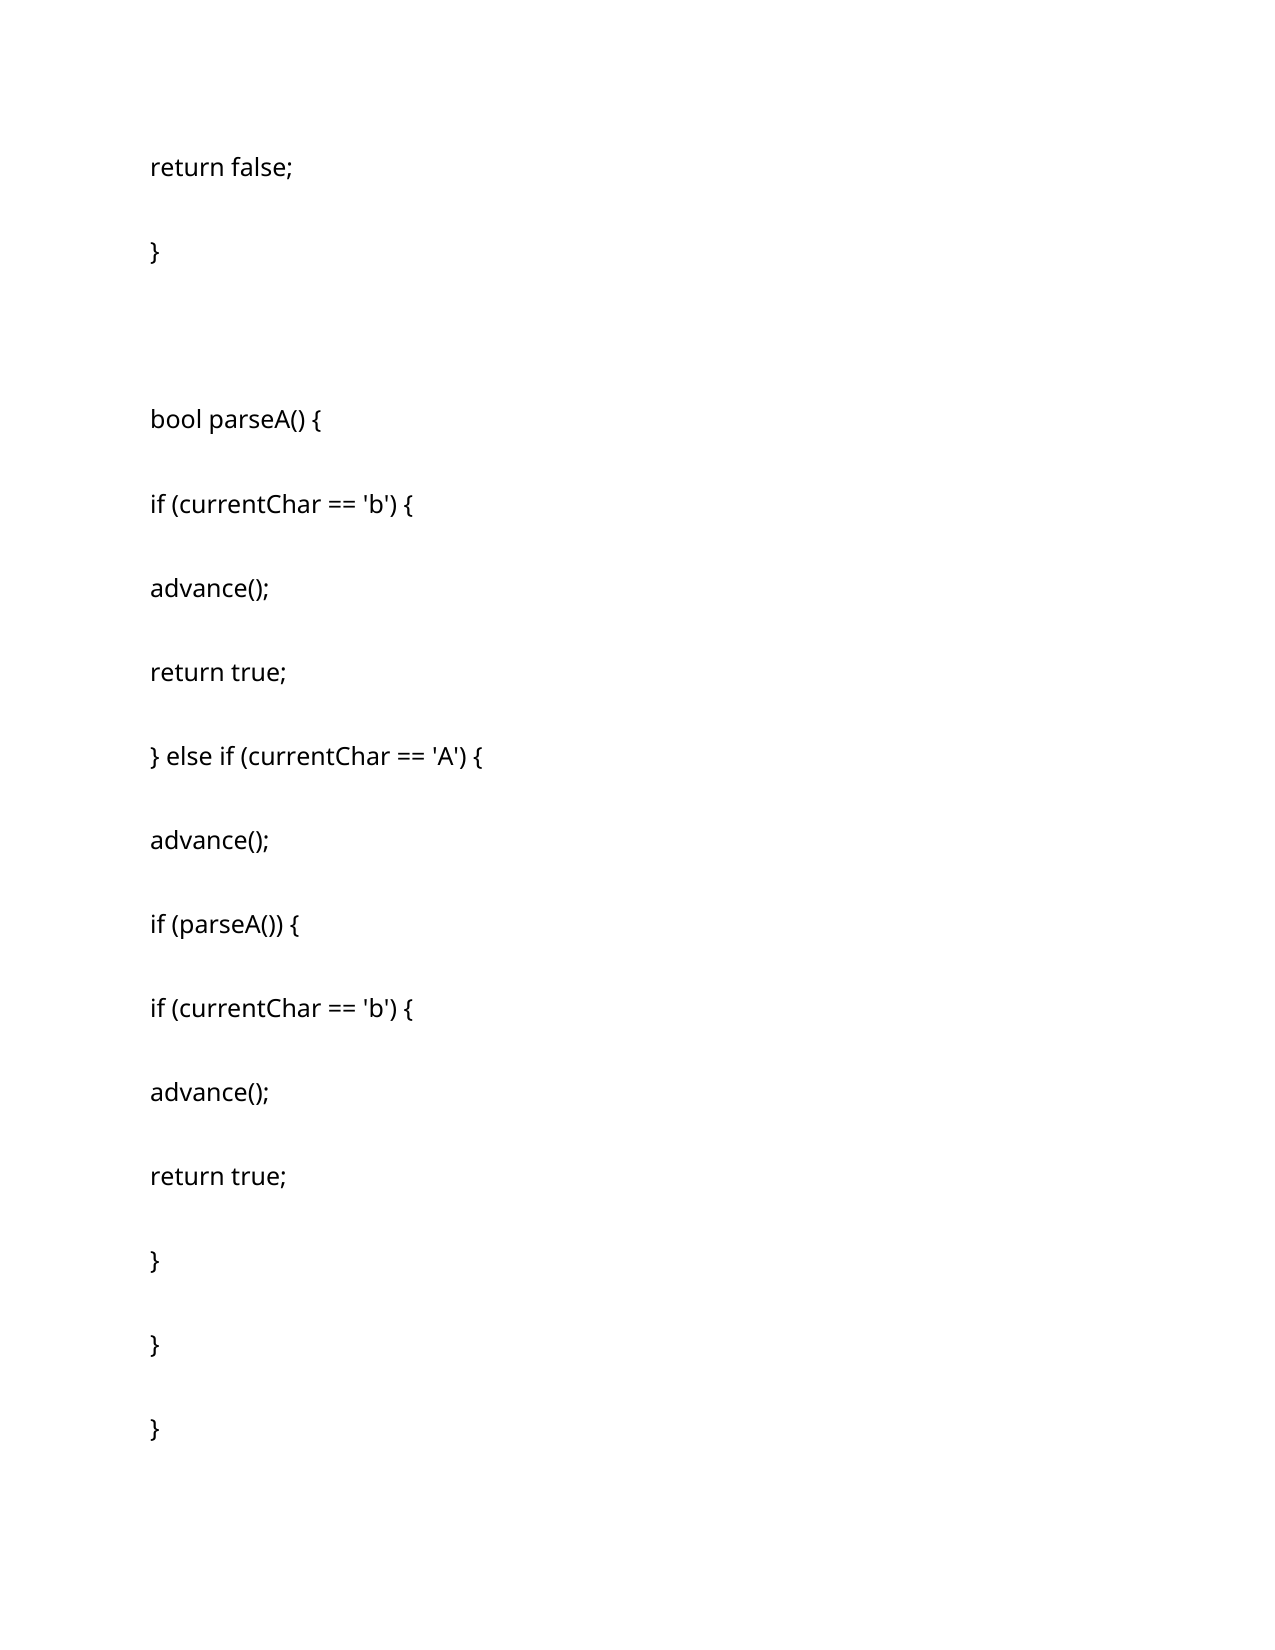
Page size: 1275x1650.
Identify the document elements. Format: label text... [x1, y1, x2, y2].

text advance(); [150, 570, 1125, 604]
text } [150, 234, 1125, 268]
text } else if (currentChar == 'A') { [150, 738, 1125, 772]
text bool parseA() { [150, 402, 1125, 436]
text advance(); [150, 1075, 1125, 1109]
text if (currentChar == 'b') { [150, 486, 1125, 520]
text } [150, 1327, 1125, 1361]
text } [150, 1411, 1125, 1445]
text } [150, 1243, 1125, 1277]
text return true; [150, 1159, 1125, 1193]
text advance(); [150, 822, 1125, 857]
text if (parseA()) { [150, 907, 1125, 941]
text return true; [150, 654, 1125, 688]
text return false; [150, 150, 1125, 184]
text if (currentChar == 'b') { [150, 991, 1125, 1025]
